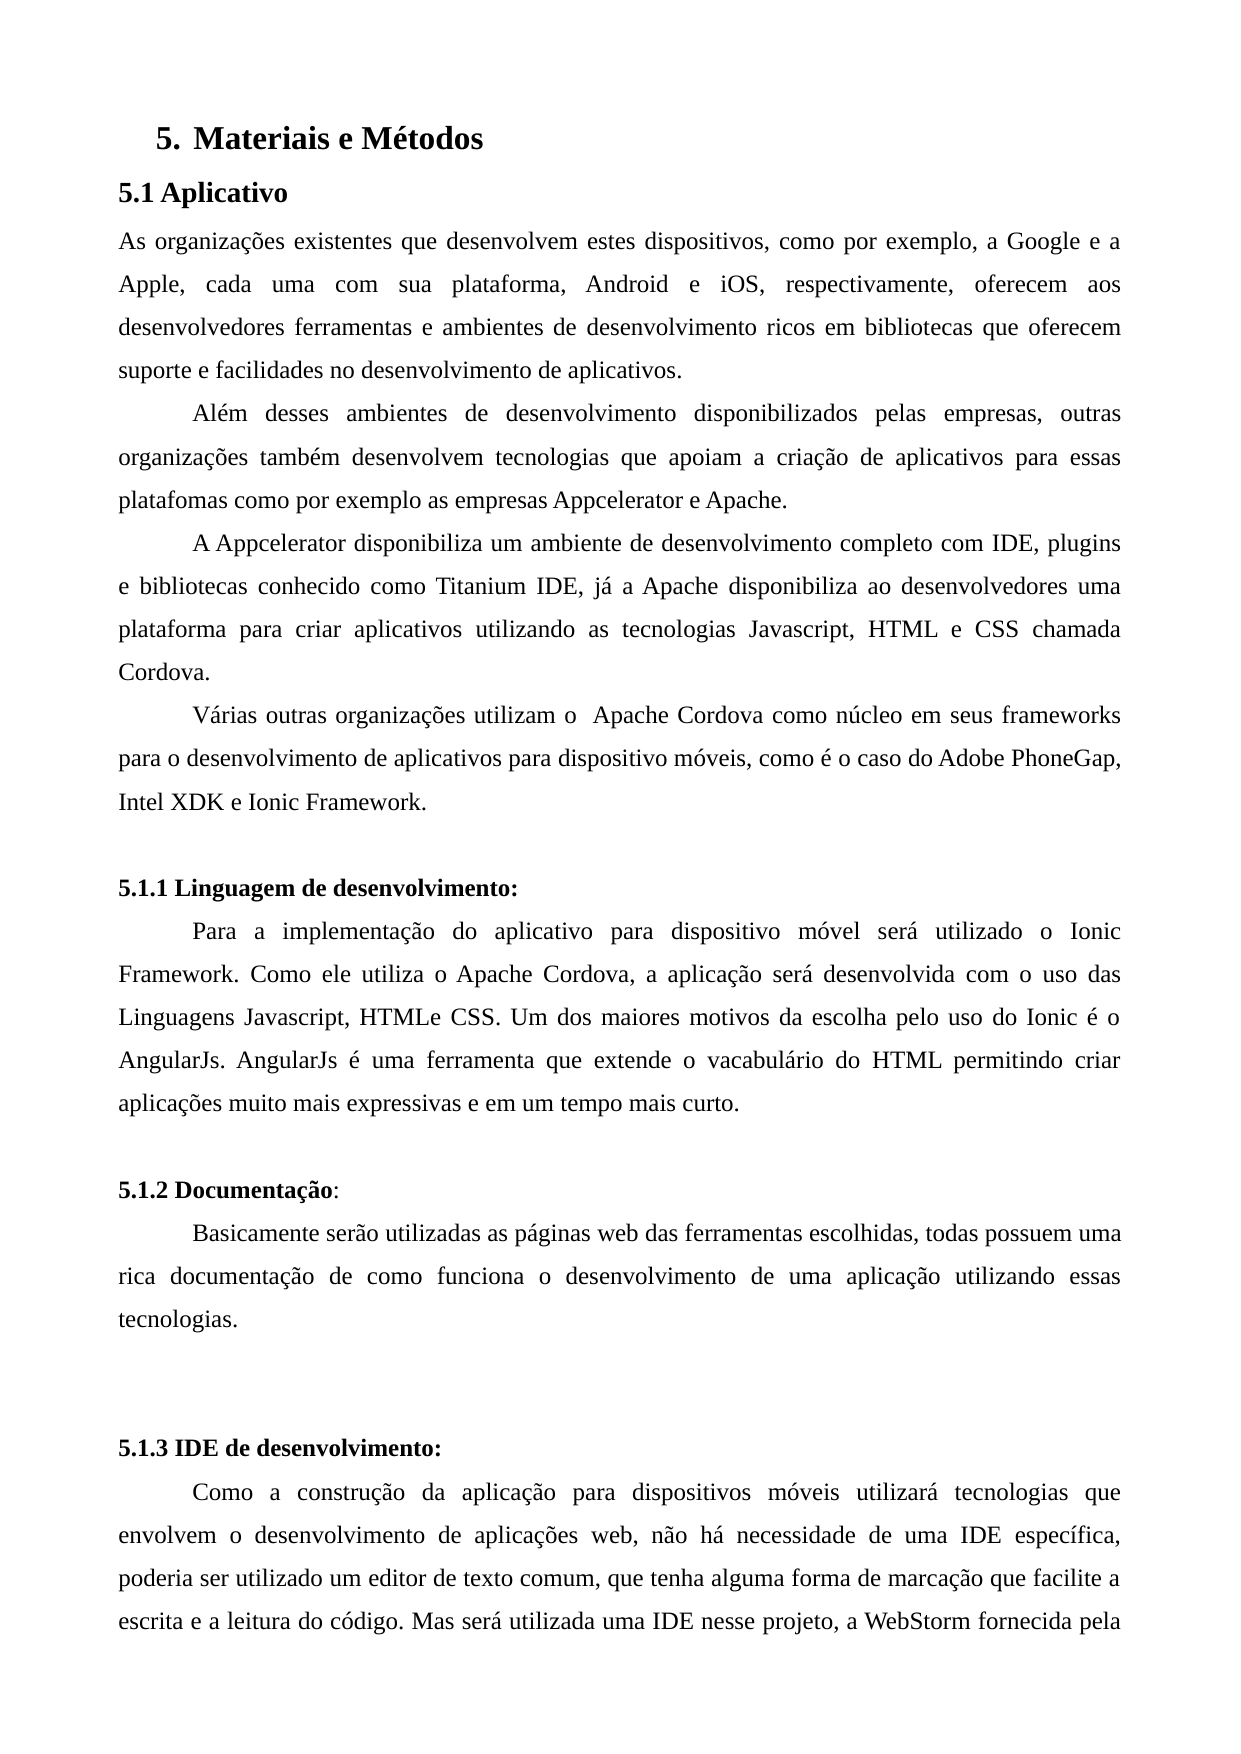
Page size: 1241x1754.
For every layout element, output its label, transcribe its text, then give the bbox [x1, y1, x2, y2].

text Várias outras organizações utilizam o Apache Cordova como núcleo em seus frameworks para o desenvolvimento de aplicativos para dispositivo móveis, como é o caso do Adobe PhoneGap, Intel XDK e Ionic Framework. [118, 700, 1122, 815]
text 5.1.2 Documentação: [118, 1175, 1122, 1203]
text Além desses ambientes de desenvolvimento disponibilizados pelas empresas, outras organizações também desenvolvem tecnologias que apoiam a criação de aplicativos para essas platafomas como por exemplo as empresas Appcelerator e Apache. [118, 398, 1122, 513]
text 5.1.3 IDE de desenvolvimento: [118, 1433, 1122, 1462]
text Como a construção da aplicação para dispositivos móveis utilizará tecnologias que envolvem o desenvolvimento de aplicações web, não há necessidade de uma IDE específica, poderia ser utilizado um editor de texto comum, que tenha alguma forma de marcação que facilite a escrita e a leitura do código. Mas será utilizada uma IDE nesse projeto, a WebStorm fornecida pela [118, 1477, 1122, 1635]
text Basicamente serão utilizadas as páginas web das ferramentas escolhidas, todas possuem uma rica documentação de como funciona o desenvolvimento de uma aplicação utilizando essas tecnologias. [118, 1218, 1122, 1333]
list Materiais e Métodos [156, 118, 1122, 156]
text Para a implementação do aplicativo para dispositivo móvel será utilizado o Ionic Framework. Como ele utiliza o Apache Cordova, a aplicação será desenvolvida com o uso das Linguagens Javascript, HTMLe CSS. Um dos maiores motivos da escolha pelo uso do Ionic é o AngularJs. AngularJs é uma ferramenta que extende o vacabulário do HTML permitindo criar aplicações muito mais expressivas e em um tempo mais curto. [118, 916, 1122, 1117]
text A Appcelerator disponibiliza um ambiente de desenvolvimento completo com IDE, plugins e bibliotecas conhecido como Titanium IDE, já a Apache disponibiliza ao desenvolvedores uma plataforma para criar aplicativos utilizando as tecnologias Javascript, HTML e CSS chamada Cordova. [118, 528, 1122, 686]
text 5.1 Aplicativo [118, 176, 1122, 209]
text 5.1.1 Linguagem de desenvolvimento: [118, 873, 1122, 902]
text As organizações existentes que desenvolvem estes dispositivos, como por exemplo, a Google e a Apple, cada uma com sua plataforma, Android e iOS, respectivamente, oferecem aos desenvolvedores ferramentas e ambientes de desenvolvimento ricos em bibliotecas que oferecem suporte e facilidades no desenvolvimento de aplicativos. [118, 226, 1122, 384]
